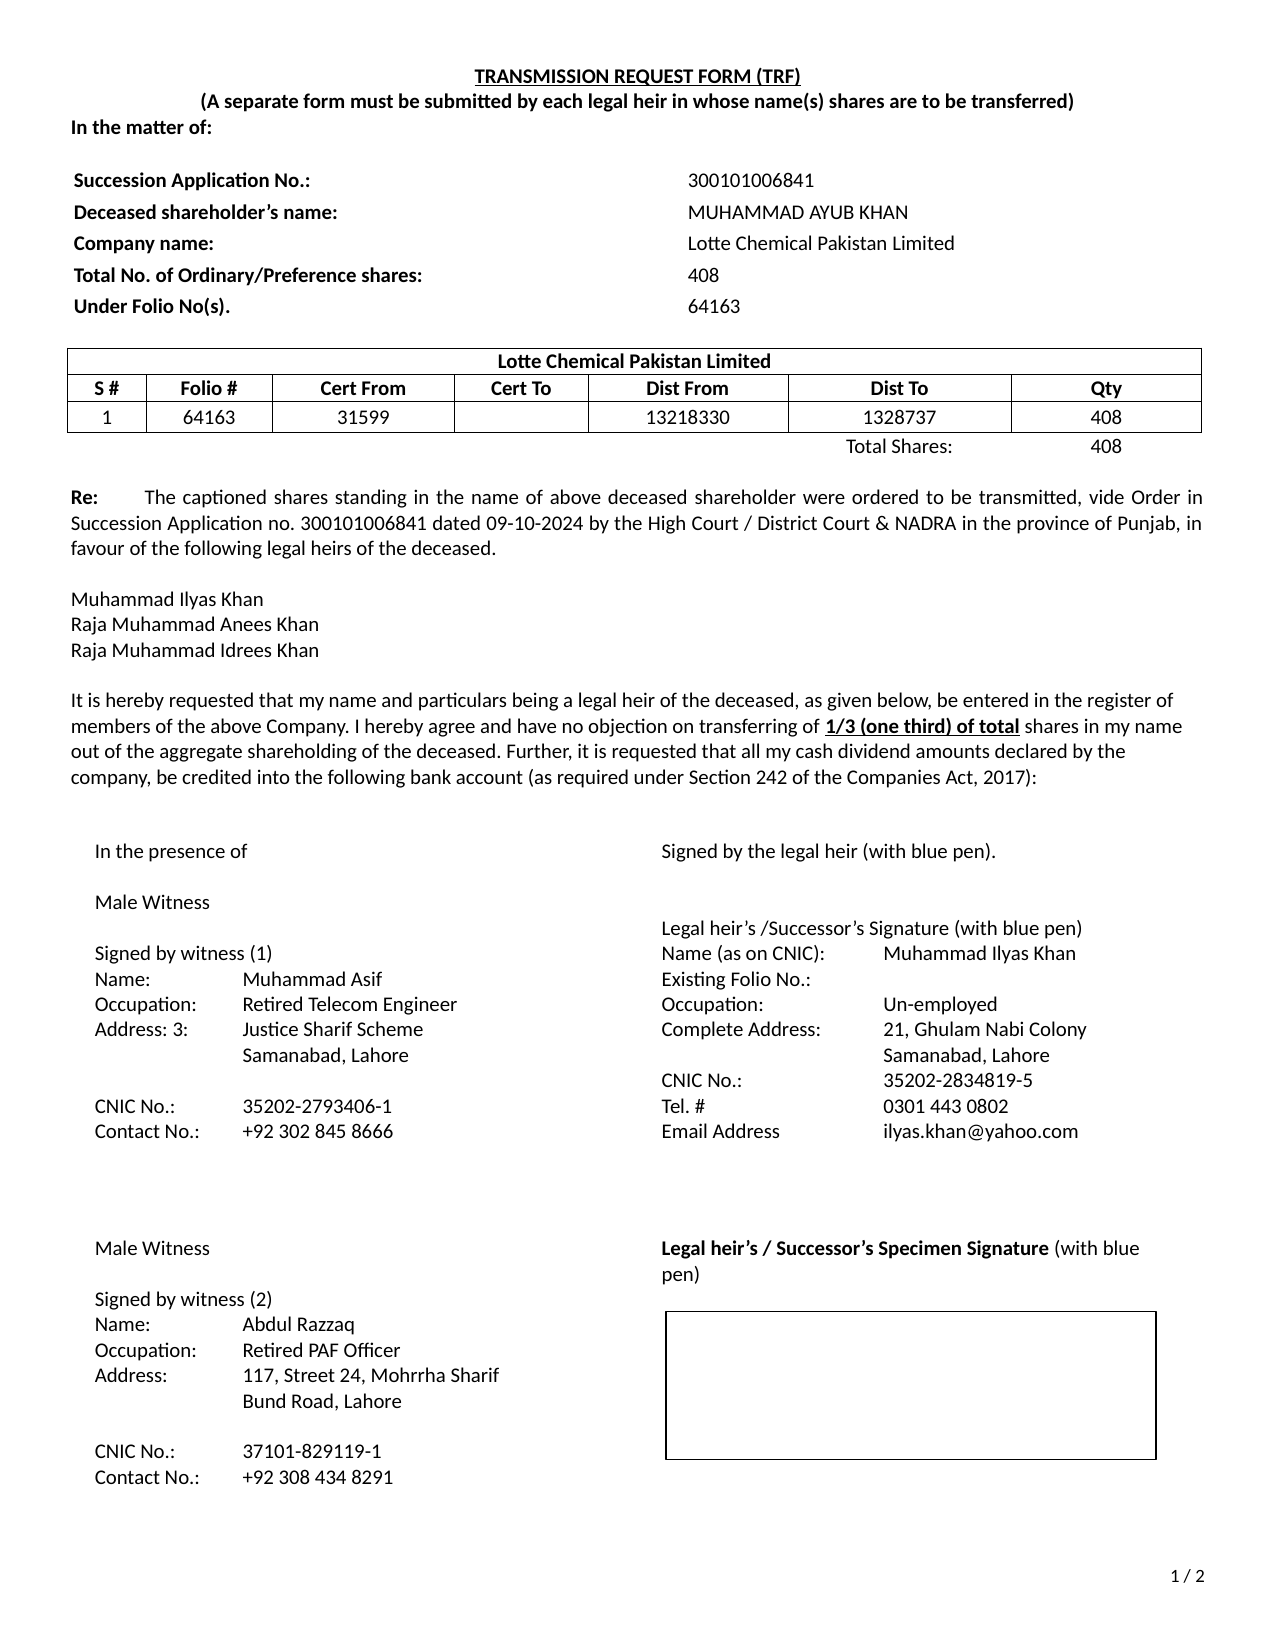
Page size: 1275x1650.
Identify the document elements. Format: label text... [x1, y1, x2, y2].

table_cell 64163 [147, 402, 272, 432]
table_header Lotte Chemical Pakistan Limited [68, 349, 1201, 374]
table_cell [146, 433, 272, 459]
table_cell Under Folio No(s). [71, 291, 685, 322]
table_cell 408 [1012, 402, 1201, 432]
table_cell S # [68, 375, 146, 401]
table_header Succession Application No.: [71, 165, 685, 196]
table_cell Dist To [789, 375, 1011, 401]
table_cell Dist From [589, 375, 788, 401]
table_header In the presence of Male Witness Signed by witness (1) Name: Muhammad Asif Occupation: Retired Telecom Engineer Address: 3: Justice Sharif Scheme Samanabad, Lahore CNIC No.: 35202-2793406-1 Contact No.: +92 302 845 8666 [71, 815, 637, 1168]
table_cell Lotte Chemical Pakistan Limited [685, 228, 1204, 259]
text Raja Muhammad Anees Khan [71, 611, 1204, 637]
table_cell Cert To [455, 375, 588, 401]
text (A separate form must be submitted by each legal heir in whose name(s) shares are to be transferred) [71, 88, 1204, 114]
table_cell 408 [1011, 433, 1201, 459]
table_cell Total No. of Ordinary/Preference shares: [71, 259, 685, 291]
text Re: The captioned shares standing in the name of above deceased shareholder were ordered to be transmitted, vide Order in Succession Application no. 300101006841 dated 09-10-2024 by the High Court / District Court & NADRA in the province of Punjab, in favour of the following legal heirs of the deceased. [71, 484, 1204, 561]
text Raja Muhammad Idrees Khan [71, 637, 1204, 662]
table_cell [455, 402, 588, 432]
table_cell 1328737 [789, 402, 1011, 432]
table_cell 408 [685, 259, 1204, 291]
text TRANSMISSION REQUEST FORM (TRF) [71, 63, 1204, 88]
table_cell [454, 433, 588, 459]
table_cell Folio # [147, 375, 272, 401]
table_cell Qty [1012, 375, 1201, 401]
table_cell 31599 [273, 402, 454, 432]
table_header Signed by the legal heir (with blue pen). Legal heir’s /Successor’s Signature (with blue pen) Name (as on CNIC): Muhammad Ilyas Khan Existing Folio No.: Occupation: Un-employed Complete Address: 21, Ghulam Nabi Colony Samanabad, Lahore CNIC No.: 35202-2834819-5 Tel. # 0301 443 0802 Email Address ilyas.khan@yahoo.com [638, 815, 1204, 1168]
table_cell [588, 433, 788, 459]
table_cell [272, 433, 454, 459]
table_cell Company name: [71, 228, 685, 259]
table_header Male Witness Signed by witness (2) Name: Abdul Razzaq Occupation: Retired PAF Officer Address: 117, Street 24, Mohrrha Sharif Bund Road, Lahore CNIC No.: 37101-829119-1 Contact No.: +92 308 434 8291 [71, 1211, 637, 1513]
table_cell Deceased shareholder’s name: [71, 196, 685, 228]
table_cell [68, 433, 146, 459]
text It is hereby requested that my name and particulars being a legal heir of the deceased, as given below, be entered in the register of members of the above Company. I hereby agree and have no objection on transferring of 1/3 (one third) of total shares in my name out of the aggregate shareholding of the deceased. Further, it is requested that all my cash dividend amounts declared by the company, be credited into the following bank account (as required under Section 242 of the Companies Act, 2017): [71, 688, 1204, 789]
table_cell Cert From [273, 375, 454, 401]
table_cell 64163 [685, 291, 1204, 322]
table_header 300101006841 [685, 165, 1204, 196]
table_cell Total Shares: [788, 433, 1011, 459]
table_header Legal heir’s / Successor’s Specimen Signature (with blue pen) [638, 1211, 1204, 1513]
table_cell 1 [68, 402, 146, 432]
text Muhammad Ilyas Khan [71, 586, 1204, 611]
text In the matter of: [71, 114, 1204, 139]
table_cell 13218330 [589, 402, 788, 432]
table_cell MUHAMMAD AYUB KHAN [685, 196, 1204, 228]
